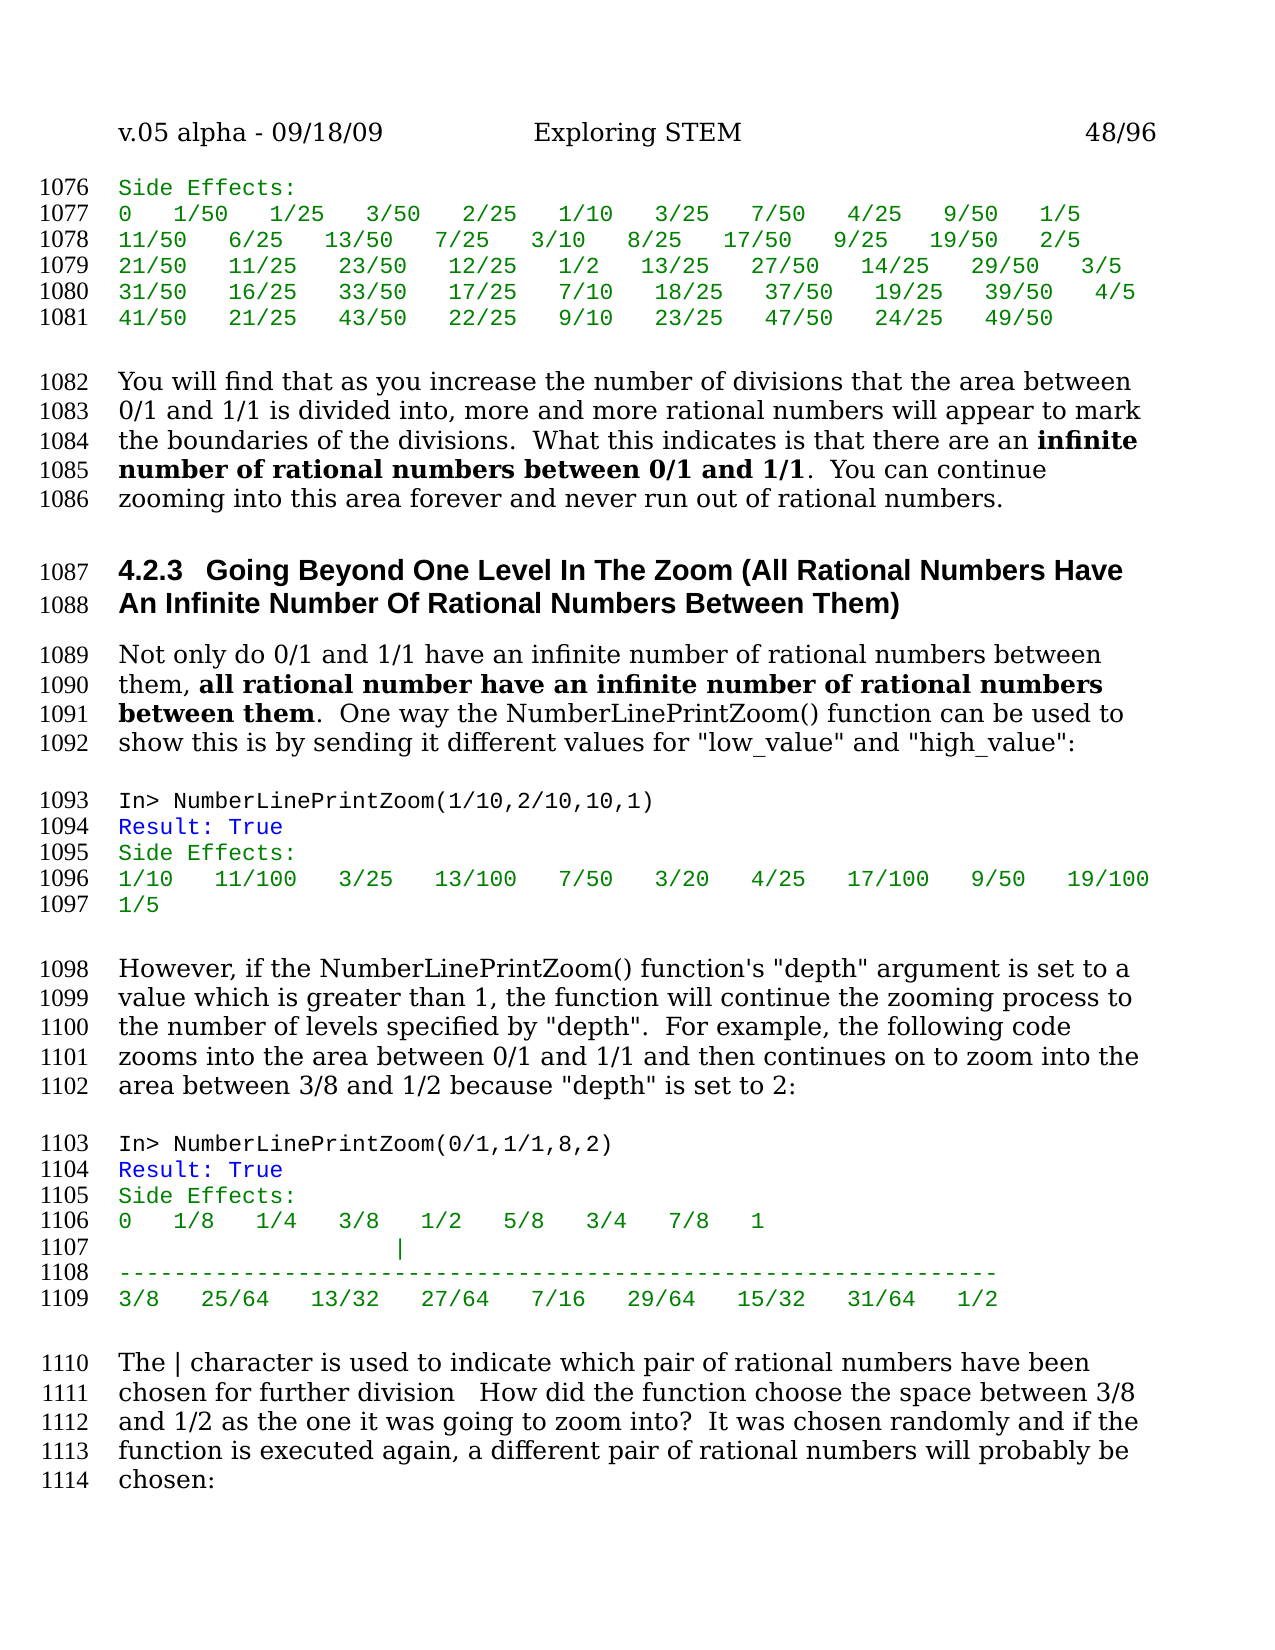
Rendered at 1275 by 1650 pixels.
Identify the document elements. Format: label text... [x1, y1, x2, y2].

text Result: True [118, 1158, 1157, 1184]
text Side Effects: [118, 842, 1157, 867]
subtitle Going Beyond One Level In The Zoom (All Rational Numbers Have An Infinite Number Of Rational Numbers Between Them) [118, 553, 1157, 620]
text 1/10 11/100 3/25 13/100 7/50 3/20 4/25 17/100 9/50 19/100 1/5 [118, 867, 1157, 919]
text | [118, 1236, 1157, 1262]
text Result: True [118, 816, 1157, 842]
text Side Effects: [118, 1184, 1157, 1210]
text In> NumberLinePrintZoom(1/10,2/10,10,1) [118, 790, 1157, 816]
text 3/8 25/64 13/32 27/64 7/16 29/64 15/32 31/64 1/2 [118, 1288, 1157, 1314]
text Not only do 0/1 and 1/1 have an infinite number of rational numbers between them, all rational number have an infinite number of rational numbers between them. One way the NumberLinePrintZoom() function can be used to show this is by sending it different values for "low_value" and "high_value": [118, 641, 1157, 758]
text 0 1/8 1/4 3/8 1/2 5/8 3/4 7/8 1 [118, 1210, 1157, 1236]
text However, if the NumberLinePrintZoom() function's "depth" argument is set to a value which is greater than 1, the function will continue the zooming process to the number of levels specified by "depth". For example, the following code zooms into the area between 0/1 and 1/1 and then continues on to zoom into the area between 3/8 and 1/2 because "depth" is set to 2: [118, 954, 1157, 1100]
text The | character is used to indicate which pair of rational numbers have been chosen for further division How did the function choose the space between 3/8 and 1/2 as the one it was going to zoom into? It was chosen randomly and if the function is executed again, a different pair of rational numbers will probably be chosen: [118, 1348, 1157, 1494]
text In> NumberLinePrintZoom(0/1,1/1,8,2) [118, 1132, 1157, 1158]
text You will find that as you increase the number of divisions that the area between 0/1 and 1/1 is divided into, more and more rational numbers will appear to mark the boundaries of the divisions. What this indicates is that there are an infinite number of rational numbers between 0/1 and 1/1. You can continue zooming into this area forever and never run out of rational numbers. [118, 367, 1157, 513]
text 0 1/50 1/25 3/50 2/25 1/10 3/25 7/50 4/25 9/50 1/5 11/50 6/25 13/50 7/25 3/10 8/25 17/50 9/25 19/50 2/5 21/50 11/25 23/50 12/25 1/2 13/25 27/50 14/25 29/50 3/5 31/50 16/25 33/50 17/25 7/10 18/25 37/50 19/25 39/50 4/5 41/50 21/25 43/50 22/25 9/10 23/25 47/50 24/25 49/50 [118, 203, 1157, 332]
text Side Effects: [118, 177, 1157, 203]
text ---------------------------------------------------------------- [118, 1262, 1157, 1288]
